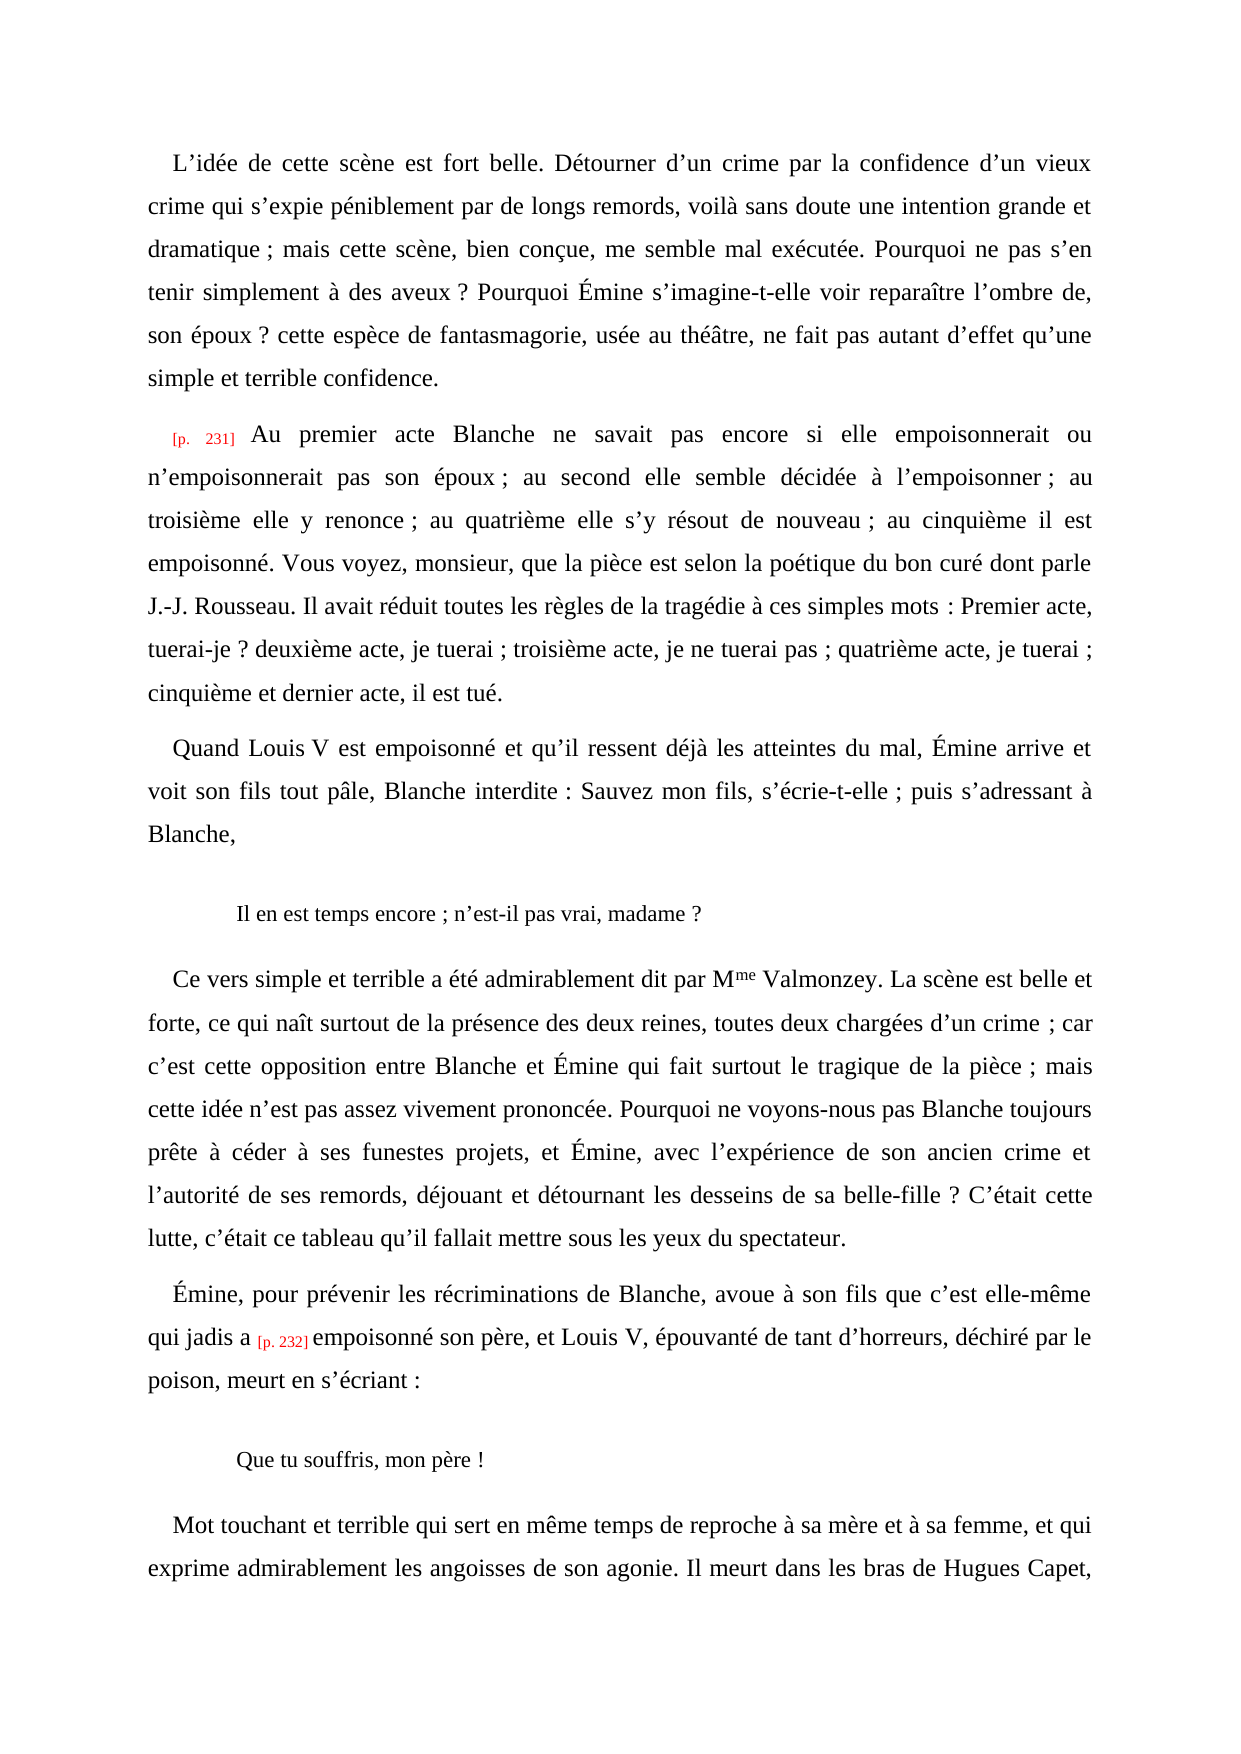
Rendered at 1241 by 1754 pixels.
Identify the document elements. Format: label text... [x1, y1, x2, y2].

text [p. 231] Au premier acte Blanche ne savait pas encore si elle empoisonnerait ou n’empoisonnerait pas son époux ; au second elle semble décidée à l’empoisonner ; au troisième elle y renonce ; au quatrième elle s’y résout de nouveau ; au cinquième il est empoisonné. Vous voyez, monsieur, que la pièce est selon la poétique du bon curé dont parle J.-J. Rousseau. Il avait réduit toutes les règles de la tragédie à ces simples mots : Premier acte, tuerai-je ? deuxième acte, je tuerai ; troisième acte, je ne tuerai pas ; quatrième acte, je tuerai ; cinquième et dernier acte, il est tué. [148, 419, 1093, 706]
text Que tu souffris, mon père ! [236, 1446, 1093, 1472]
text Mot touchant et terrible qui sert en même temps de reproche à sa mère et à sa femme, et qui exprime admirablement les angoisses de son agonie. Il meurt dans les bras de Hugues Capet, [148, 1510, 1093, 1582]
text Émine, pour prévenir les récriminations de Blanche, avoue à son fils que c’est elle-même qui jadis a [p. 232] empoisonné son père, et Louis V, épouvanté de tant d’horreurs, déchiré par le poison, meurt en s’écriant : [148, 1279, 1093, 1394]
text Quand Louis V est empoisonné et qu’il ressent déjà les atteintes du mal, Émine arrive et voit son fils tout pâle, Blanche interdite : Sauvez mon fils, s’écrie-t-elle ; puis s’adressant à Blanche, [148, 733, 1093, 848]
text Il en est temps encore ; n’est-il pas vrai, madame ? [236, 900, 1093, 926]
text L’idée de cette scène est fort belle. Détourner d’un crime par la confidence d’un vieux crime qui s’expie péniblement par de longs remords, voilà sans doute une intention grande et dramatique ; mais cette scène, bien conçue, me semble mal exécutée. Pourquoi ne pas s’en tenir simplement à des aveux ? Pourquoi Émine s’imagine-t-elle voir reparaître l’ombre de, son époux ? cette espèce de fantasmagorie, usée au théâtre, ne fait pas autant d’effet qu’une simple et terrible confidence. [148, 148, 1093, 392]
text Ce vers simple et terrible a été admirablement dit par Mme Valmonzey. La scène est belle et forte, ce qui naît surtout de la présence des deux reines, toutes deux chargées d’un crime ; car c’est cette opposition entre Blanche et Émine qui fait surtout le tragique de la pièce ; mais cette idée n’est pas assez vivement prononcée. Pourquoi ne voyons-nous pas Blanche toujours prête à céder à ses funestes projets, et Émine, avec l’expérience de son ancien crime et l’autorité de ses remords, déjouant et détournant les desseins de sa belle-fille ? C’était cette lutte, c’était ce tableau qu’il fallait mettre sous les yeux du spectateur. [148, 964, 1093, 1252]
